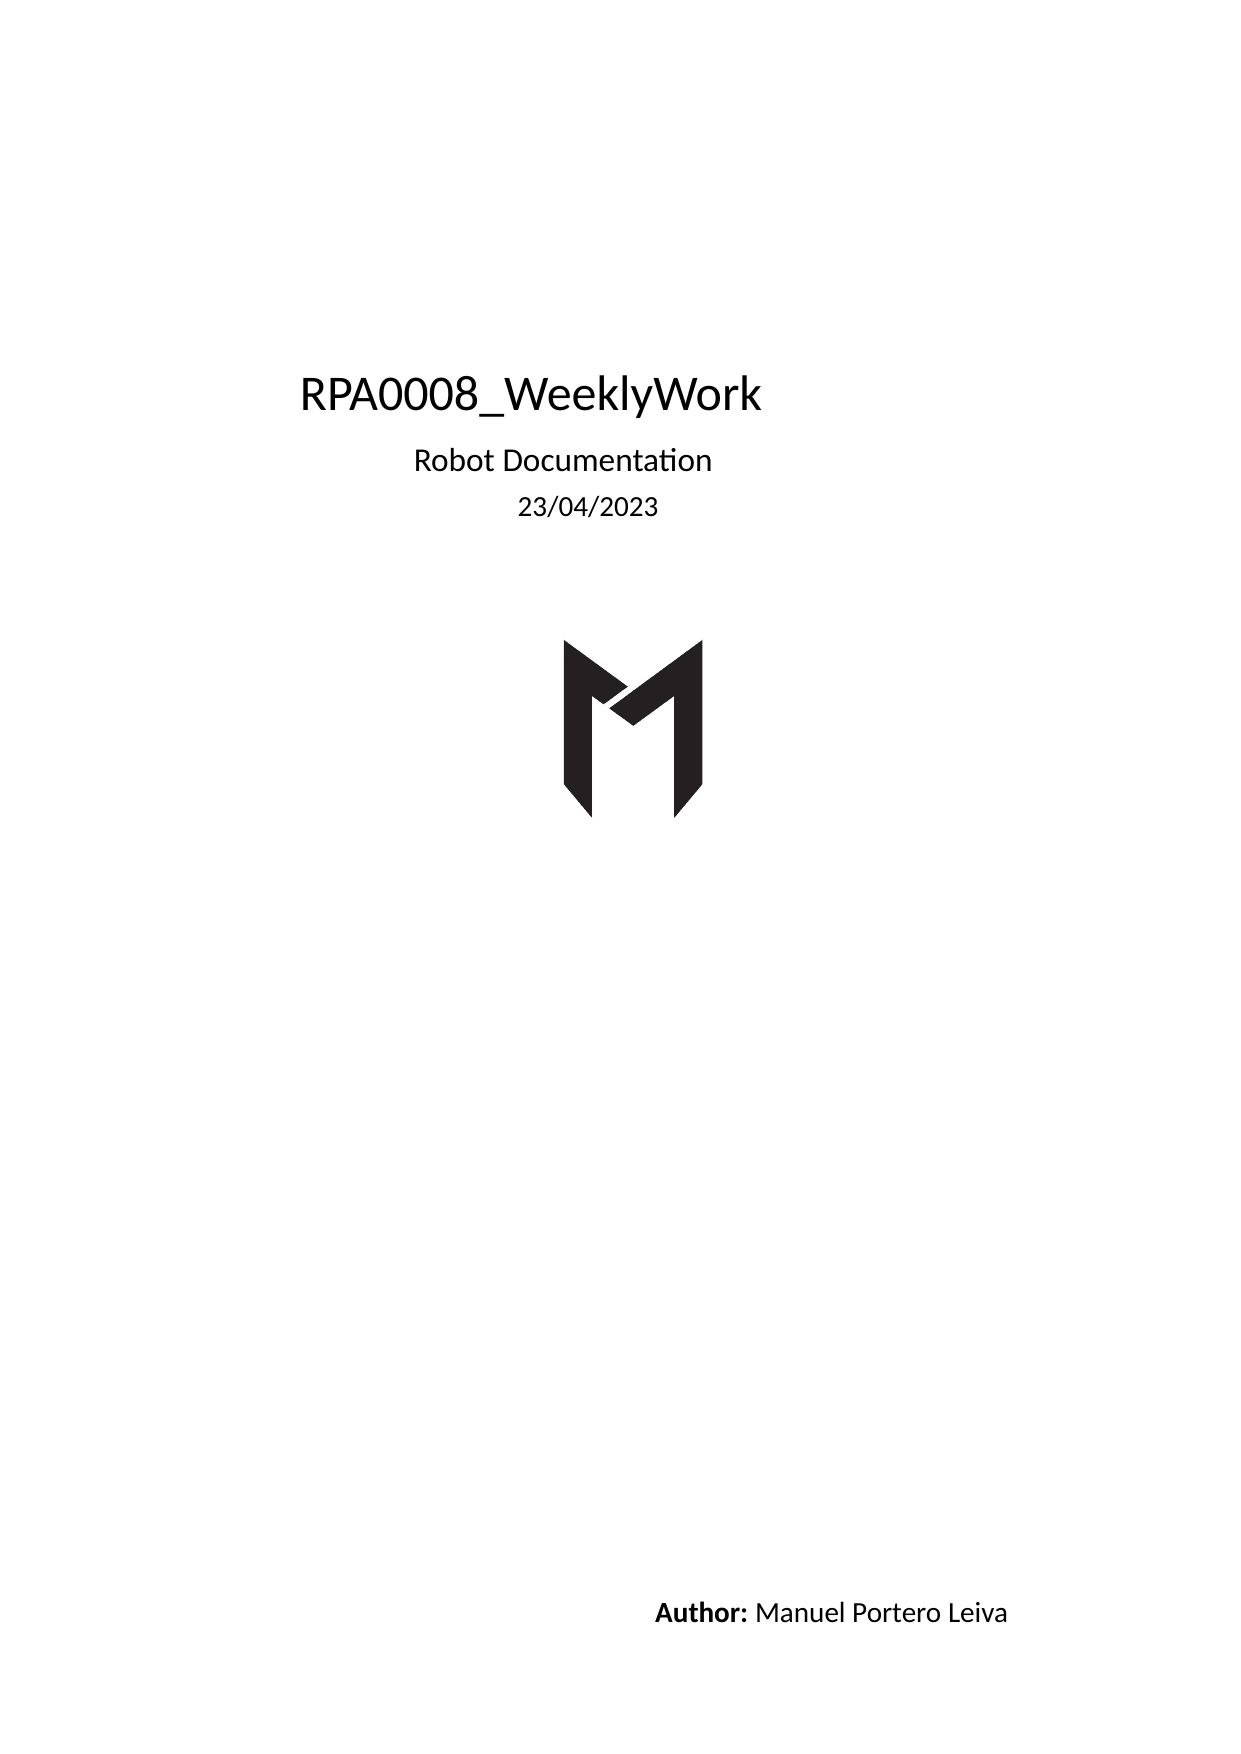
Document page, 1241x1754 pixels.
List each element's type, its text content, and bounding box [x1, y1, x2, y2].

picture [563, 639, 703, 818]
text 23/04/2023 [118, 484, 1122, 525]
text RPA0008_WeeklyWork [118, 362, 1122, 423]
text Author: Manuel Portero Leiva [118, 1594, 1122, 1629]
text Robot Documentation [118, 423, 1122, 484]
